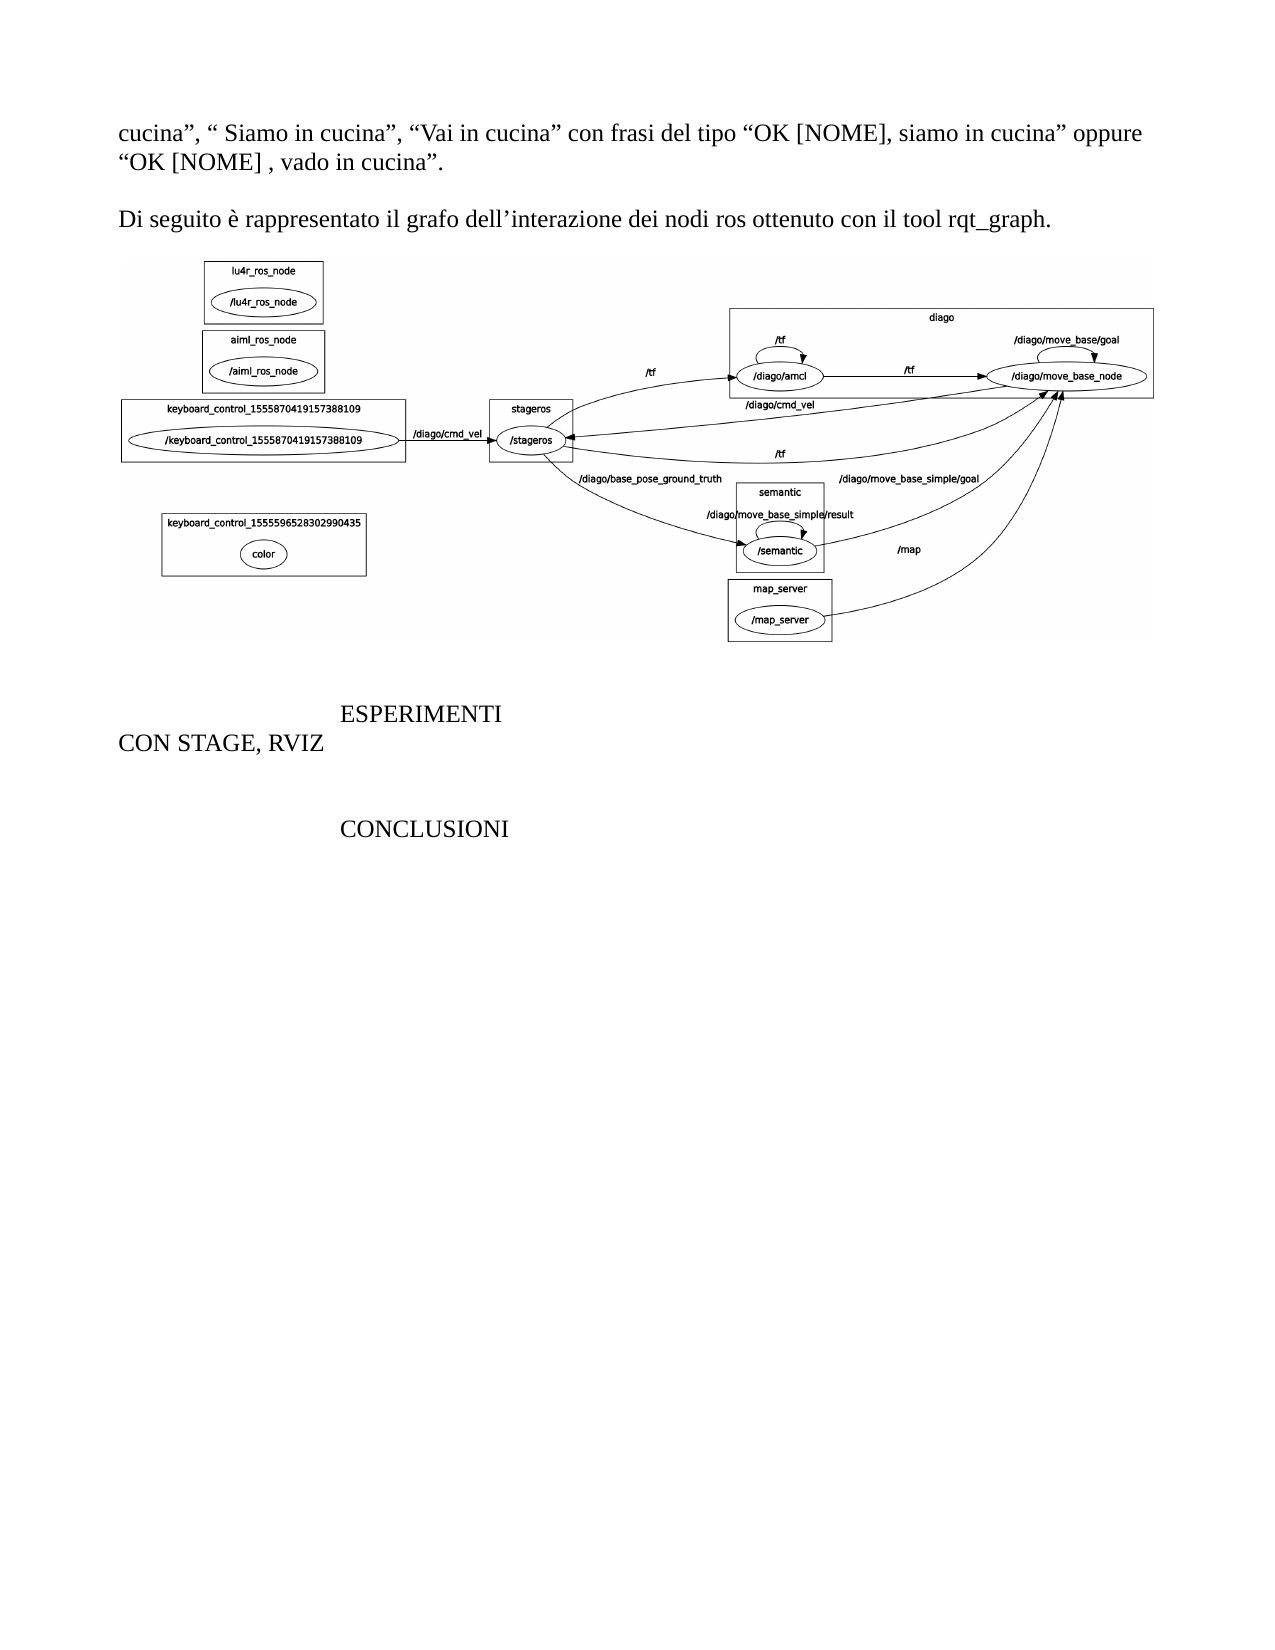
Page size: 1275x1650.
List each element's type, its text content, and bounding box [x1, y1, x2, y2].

text cucina”, “ Siamo in cucina”, “Vai in cucina” con frasi del tipo “OK [NOME], siamo in cucina” oppure “OK [NOME] , vado in cucina”. [118, 118, 1157, 176]
text ESPERIMENTI [118, 699, 1157, 728]
picture [121, 261, 1154, 642]
text CONCLUSIONI [118, 814, 1157, 843]
text CON STAGE, RVIZ [118, 728, 1157, 757]
text Di seguito è rappresentato il grafo dell’interazione dei nodi ros ottenuto con il tool rqt_graph. [118, 204, 1157, 233]
